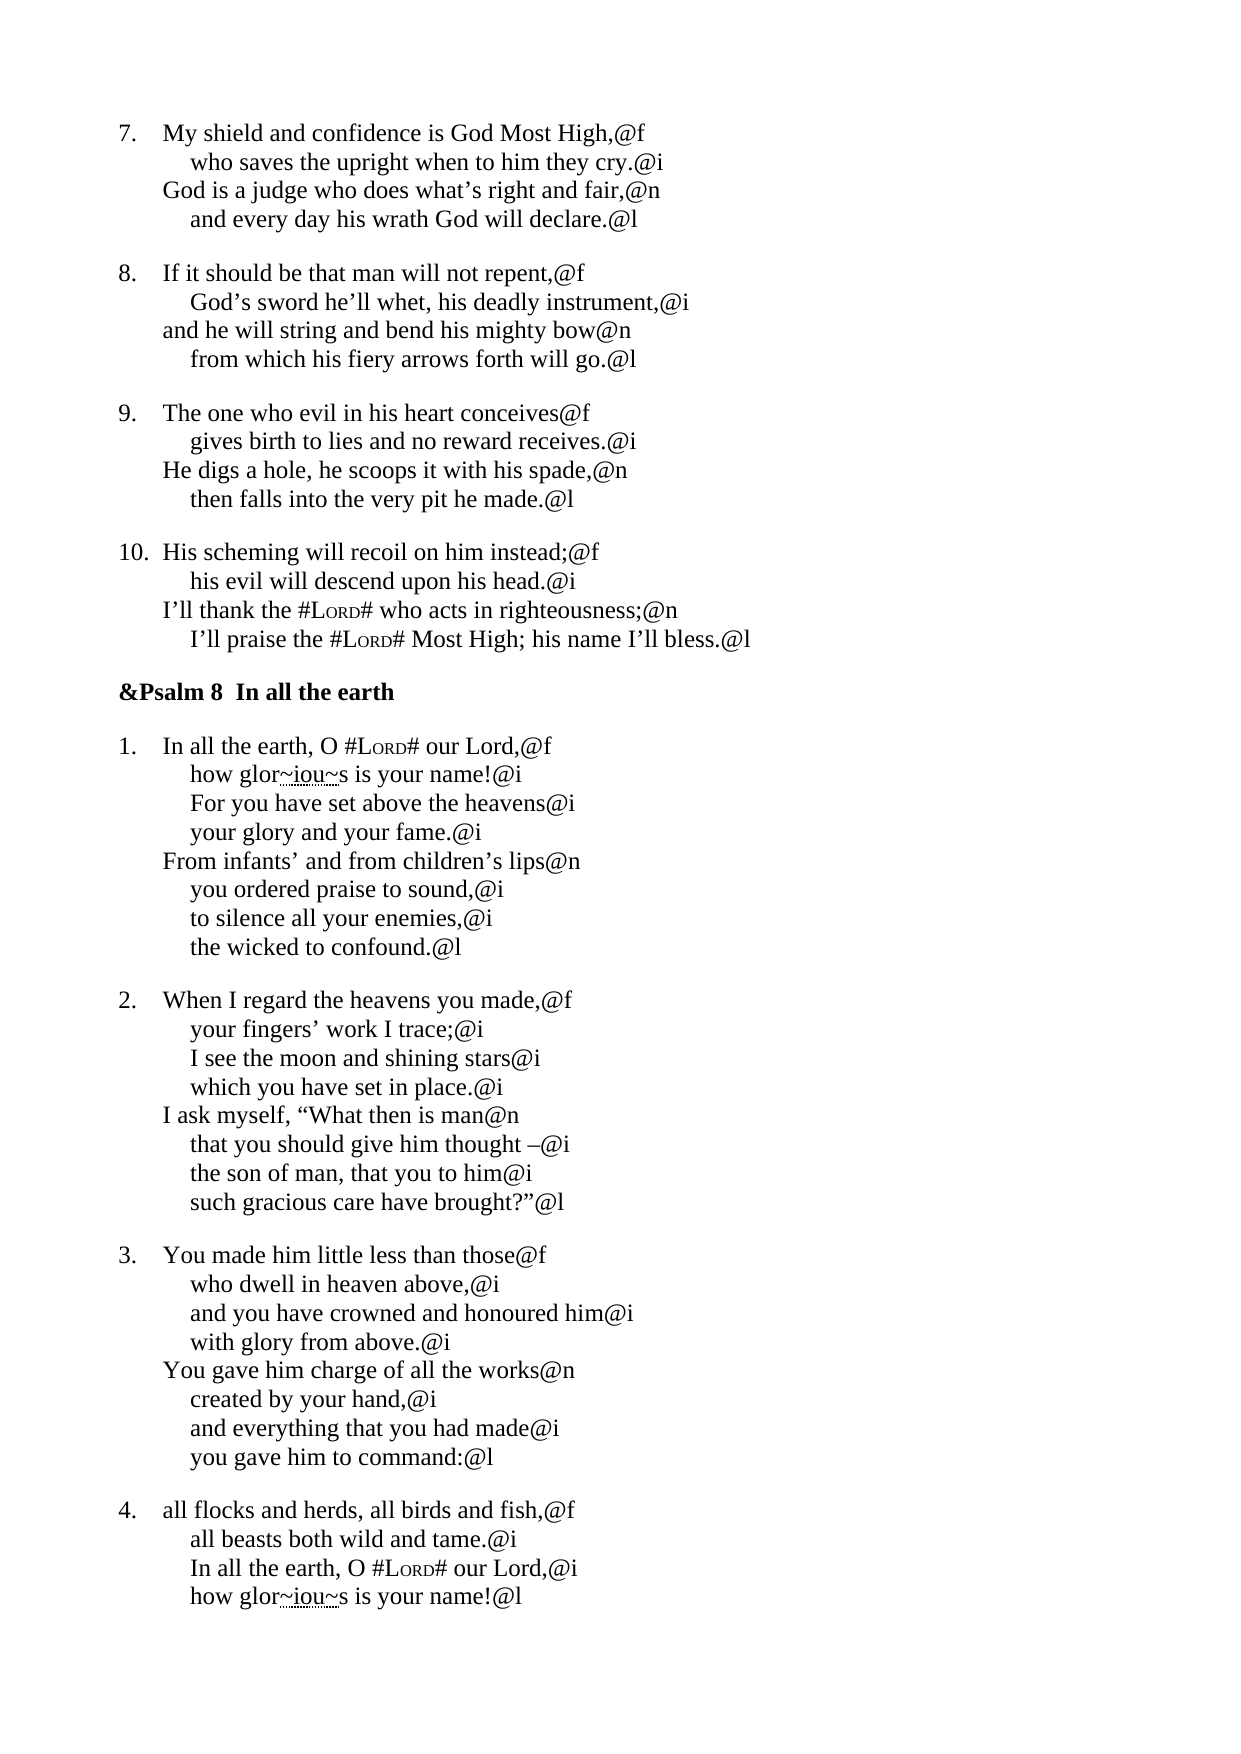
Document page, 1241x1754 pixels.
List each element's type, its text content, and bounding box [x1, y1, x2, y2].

text to silence all your enemies,@i [171, 903, 1122, 932]
text which you have set in place.@i [171, 1072, 1122, 1101]
text You gave him charge of all the works@n [162, 1355, 1122, 1384]
text who saves the upright when to him they cry.@i [171, 147, 1122, 176]
text For you have set above the heavens@i [171, 788, 1122, 817]
text From infants’ and from children’s lips@n [162, 846, 1122, 874]
text In all the earth, O #Lord# our Lord,@i [171, 1553, 1122, 1581]
text and every day his wrath God will declare.@l [171, 204, 1122, 233]
text the wicked to confound.@l [171, 932, 1122, 961]
text 8. If it should be that man will not repent,@f [118, 258, 1122, 287]
text from which his fiery arrows forth will go.@l [171, 344, 1122, 373]
text and he will string and bend his mighty bow@n [162, 315, 1122, 344]
text you gave him to command:@l [171, 1442, 1122, 1470]
text I’ll praise the #Lord# Most High; his name I’ll bless.@l [171, 624, 1122, 652]
text God’s sword he’ll whet, his deadly instrument,@i [171, 287, 1122, 315]
text all beasts both wild and tame.@i [171, 1524, 1122, 1553]
text 9. The one who evil in his heart conceives@f [118, 398, 1122, 426]
text how glor~iou~s is your name!@i [171, 759, 1122, 788]
text who dwell in heaven above,@i [171, 1269, 1122, 1298]
text gives birth to lies and no reward receives.@i [171, 426, 1122, 455]
text that you should give him thought –@i [171, 1129, 1122, 1158]
text such gracious care have brought?”@l [171, 1187, 1122, 1216]
text and everything that you had made@i [171, 1413, 1122, 1442]
text God is a judge who does what’s right and fair,@n [162, 176, 1122, 204]
text 3. You made him little less than those@f [118, 1240, 1122, 1269]
text his evil will descend upon his head.@i [171, 566, 1122, 595]
text 7. My shield and confidence is God Most High,@f [118, 118, 1122, 147]
text 1. In all the earth, O #Lord# our Lord,@f [118, 731, 1122, 759]
text 2. When I regard the heavens you made,@f [118, 986, 1122, 1014]
text 4. all flocks and herds, all birds and fish,@f [118, 1495, 1122, 1524]
text how glor~iou~s is your name!@l [171, 1581, 1122, 1610]
text then falls into the very pit he made.@l [171, 484, 1122, 513]
text I ask myself, “What then is man@n [162, 1101, 1122, 1129]
text your fingers’ work I trace;@i [171, 1014, 1122, 1043]
text your glory and your fame.@i [171, 817, 1122, 846]
text 10. His scheming will recoil on him instead;@f [118, 537, 1122, 566]
text with glory from above.@i [171, 1327, 1122, 1355]
text you ordered praise to sound,@i [171, 874, 1122, 903]
text I’ll thank the #Lord# who acts in righteousness;@n [162, 595, 1122, 624]
text the son of man, that you to him@i [171, 1158, 1122, 1187]
text He digs a hole, he scoops it with his spade,@n [162, 455, 1122, 484]
text created by your hand,@i [171, 1384, 1122, 1413]
text and you have crowned and honoured him@i [171, 1298, 1122, 1327]
text I see the moon and shining stars@i [171, 1043, 1122, 1072]
subtitle &Psalm 8 In all the earth [118, 677, 1122, 706]
